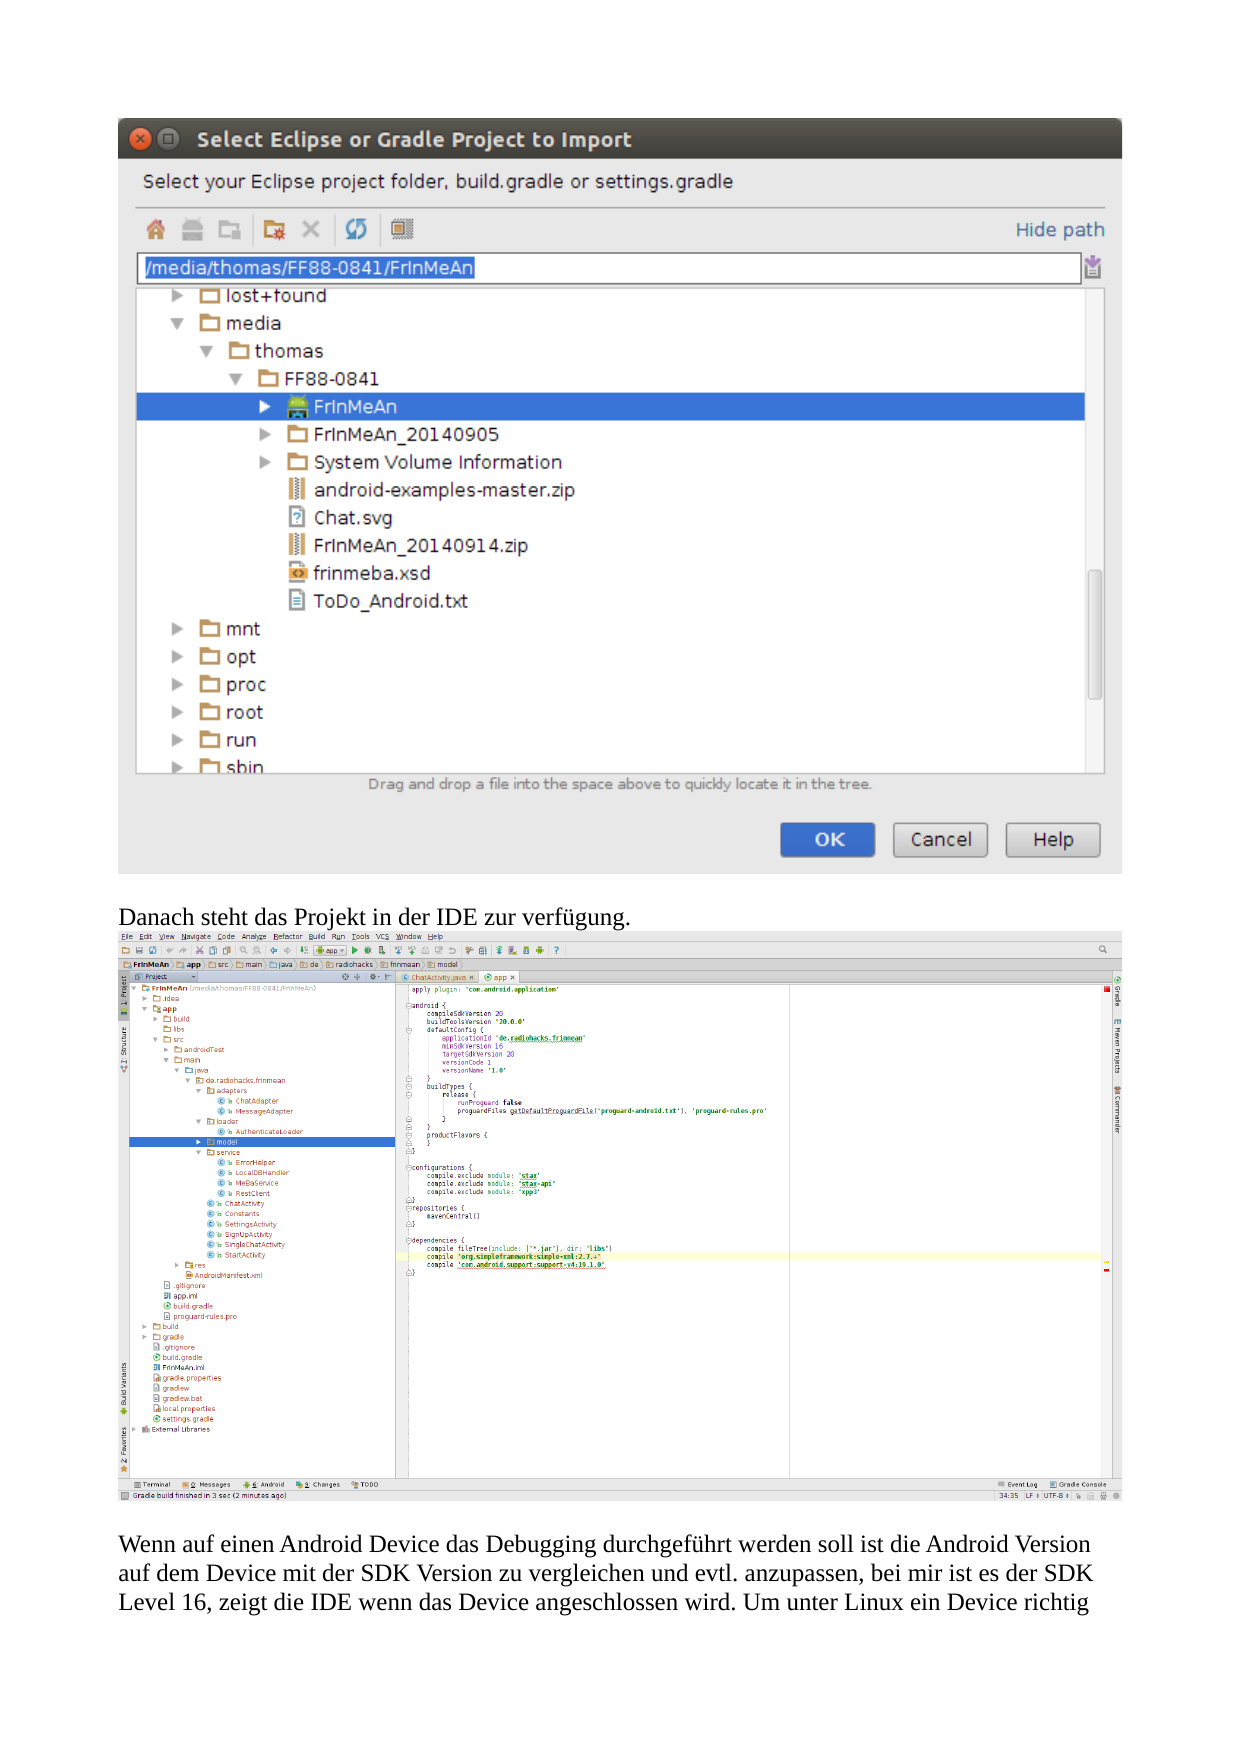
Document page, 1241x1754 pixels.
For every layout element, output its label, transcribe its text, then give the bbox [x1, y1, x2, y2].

text Danach steht das Projekt in der IDE zur verfügung. [118, 902, 1122, 931]
text Wenn auf einen Android Device das Debugging durchgeführt werden soll ist die Android Version auf dem Device mit der SDK Version zu vergleichen und evtl. anzupassen, bei mir ist es der SDK Level 16, zeigt die IDE wenn das Device angeschlossen wird. Um unter Linux ein Device richtig [118, 1529, 1122, 1616]
picture [118, 931, 1123, 1501]
picture [118, 118, 1123, 874]
